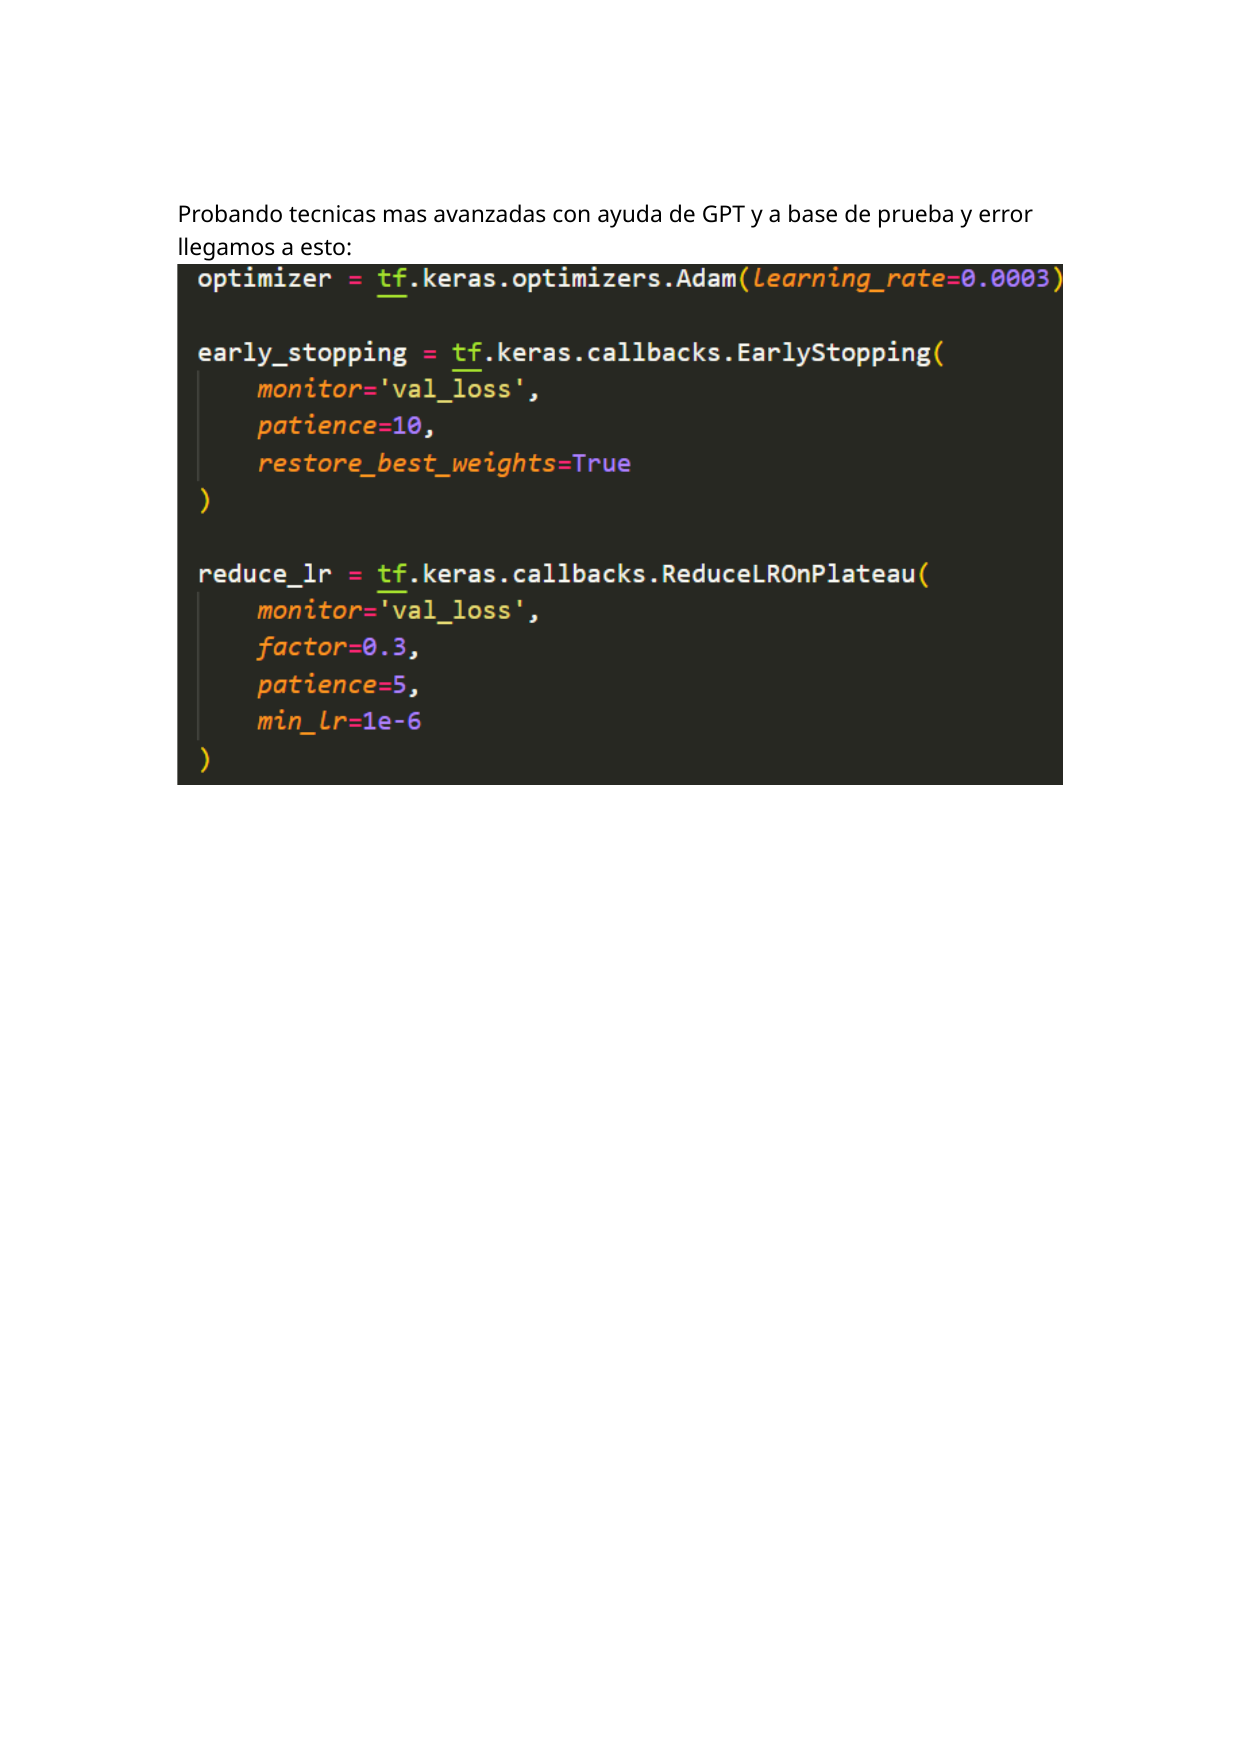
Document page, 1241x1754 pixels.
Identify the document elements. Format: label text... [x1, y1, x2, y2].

text Probando tecnicas mas avanzadas con ayuda de GPT y a base de prueba y error llegamos a esto: [177, 198, 1063, 264]
